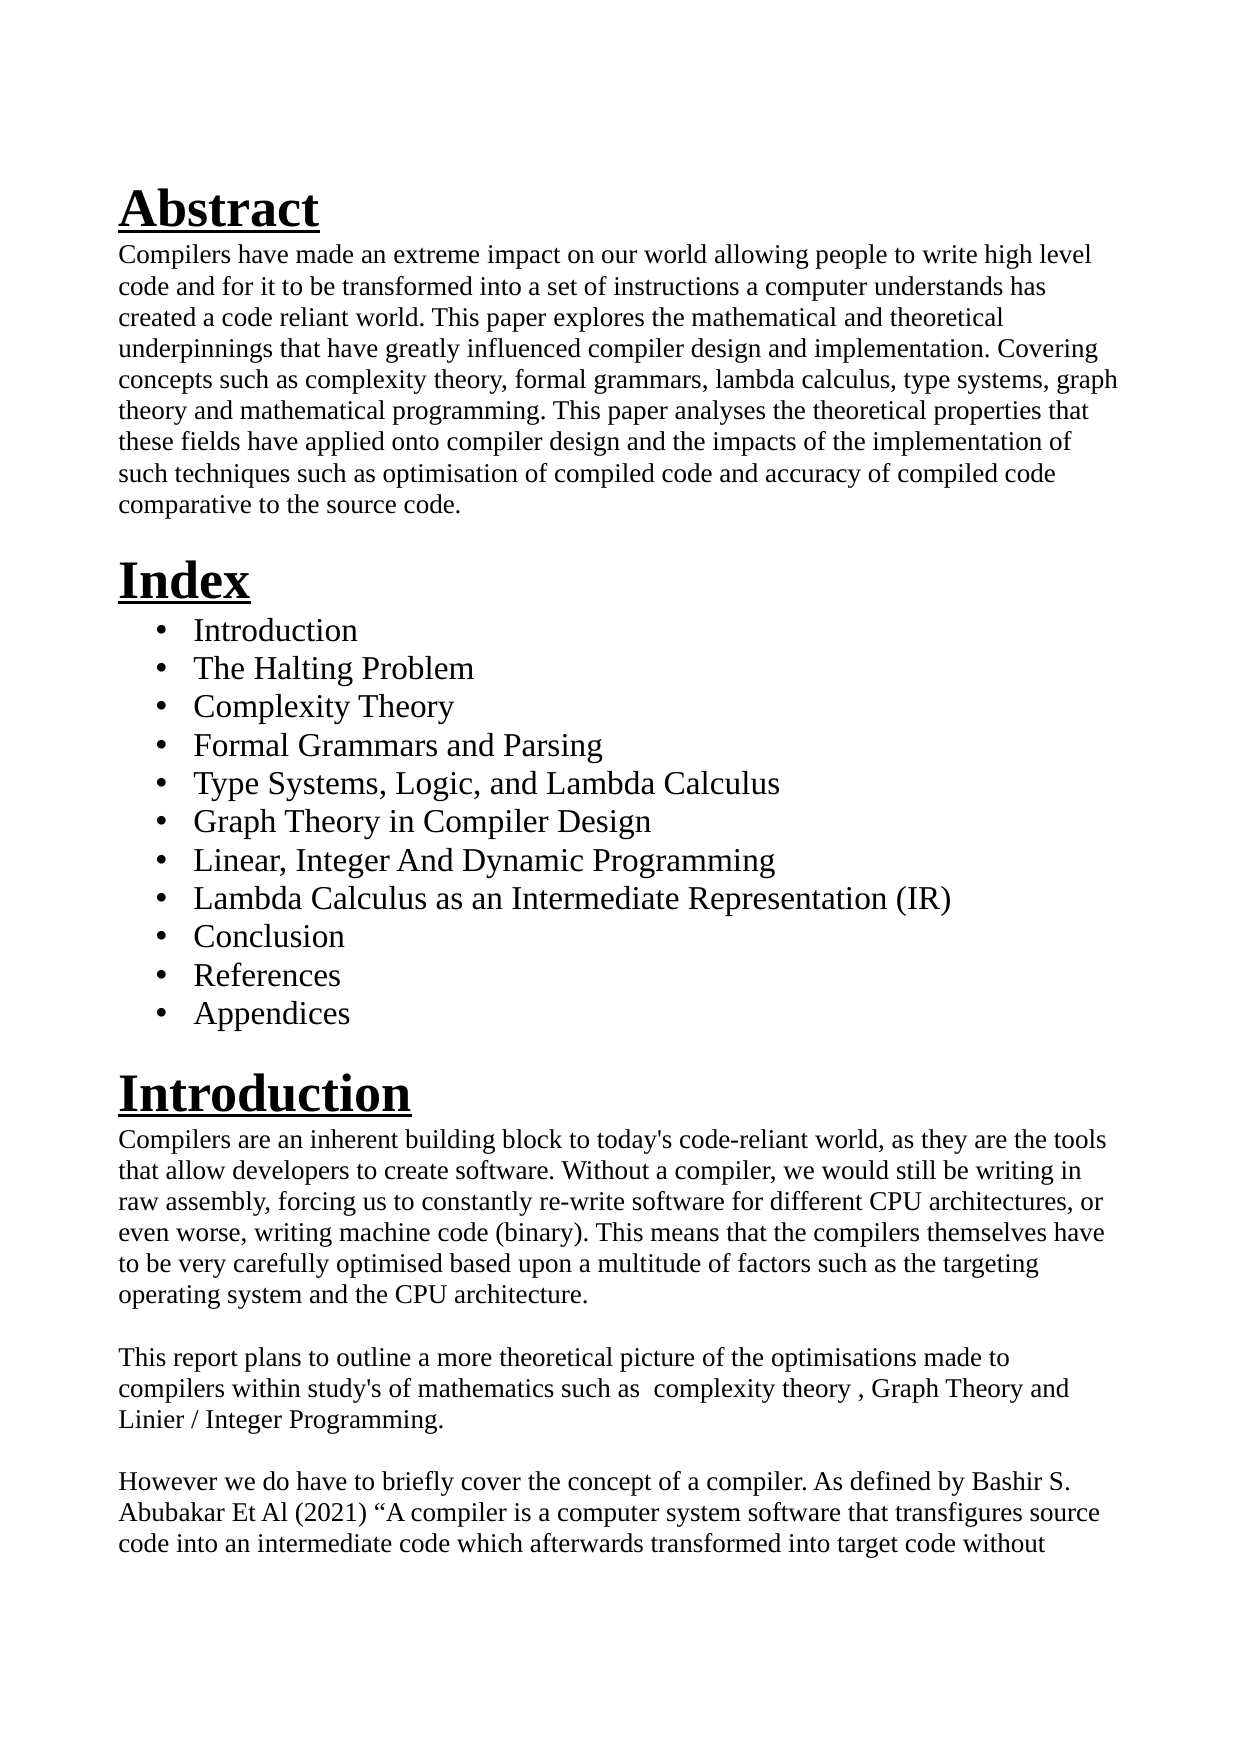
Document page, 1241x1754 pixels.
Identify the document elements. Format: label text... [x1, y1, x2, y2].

list Type Systems, Logic, and Lambda Calculus [156, 763, 1122, 802]
text Abstract [118, 176, 1122, 239]
list Graph Theory in Compiler Design [156, 802, 1122, 840]
list Conclusion [156, 917, 1122, 955]
list Lambda Calculus as an Intermediate Representation (IR) [156, 878, 1122, 917]
list Introduction [156, 610, 1122, 648]
list Formal Grammars and Parsing [156, 725, 1122, 763]
list Complexity Theory [156, 687, 1122, 725]
text Compilers have made an extreme impact on our world allowing people to write high level code and for it to be transformed into a set of instructions a computer understands has created a code reliant world. This paper explores the mathematical and theoretical underpinnings that have greatly influenced compiler design and implementation. Covering concepts such as complexity theory, formal grammars, lambda calculus, type systems, graph theory and mathematical programming. This paper analyses the theoretical properties that these fields have applied onto compiler design and the impacts of the implementation of such techniques such as optimisation of compiled code and accuracy of compiled code comparative to the source code. [118, 239, 1122, 519]
list Linear, Integer And Dynamic Programming [156, 840, 1122, 878]
text Introduction [118, 1060, 1122, 1123]
text However we do have to briefly cover the concept of a compiler. As defined by Bashir S. Abubakar Et Al (2021) “A compiler is a computer system software that transfigures source code into an intermediate code which afterwards transformed into target code without [118, 1465, 1122, 1559]
list Appendices [156, 993, 1122, 1032]
list References [156, 955, 1122, 993]
text This report plans to outline a more theoretical picture of the optimisations made to compilers within study's of mathematics such as complexity theory , Graph Theory and Linier / Integer Programming. [118, 1341, 1122, 1434]
text Index [118, 548, 1122, 610]
list The Halting Problem [156, 648, 1122, 687]
text Compilers are an inherent building block to today's code-reliant world, as they are the tools that allow developers to create software. Without a compiler, we would still be writing in raw assembly, forcing us to constantly re-write software for different CPU architectures, or even worse, writing machine code (binary). This means that the compilers themselves have to be very carefully optimised based upon a multitude of factors such as the targeting operating system and the CPU architecture. [118, 1123, 1122, 1309]
